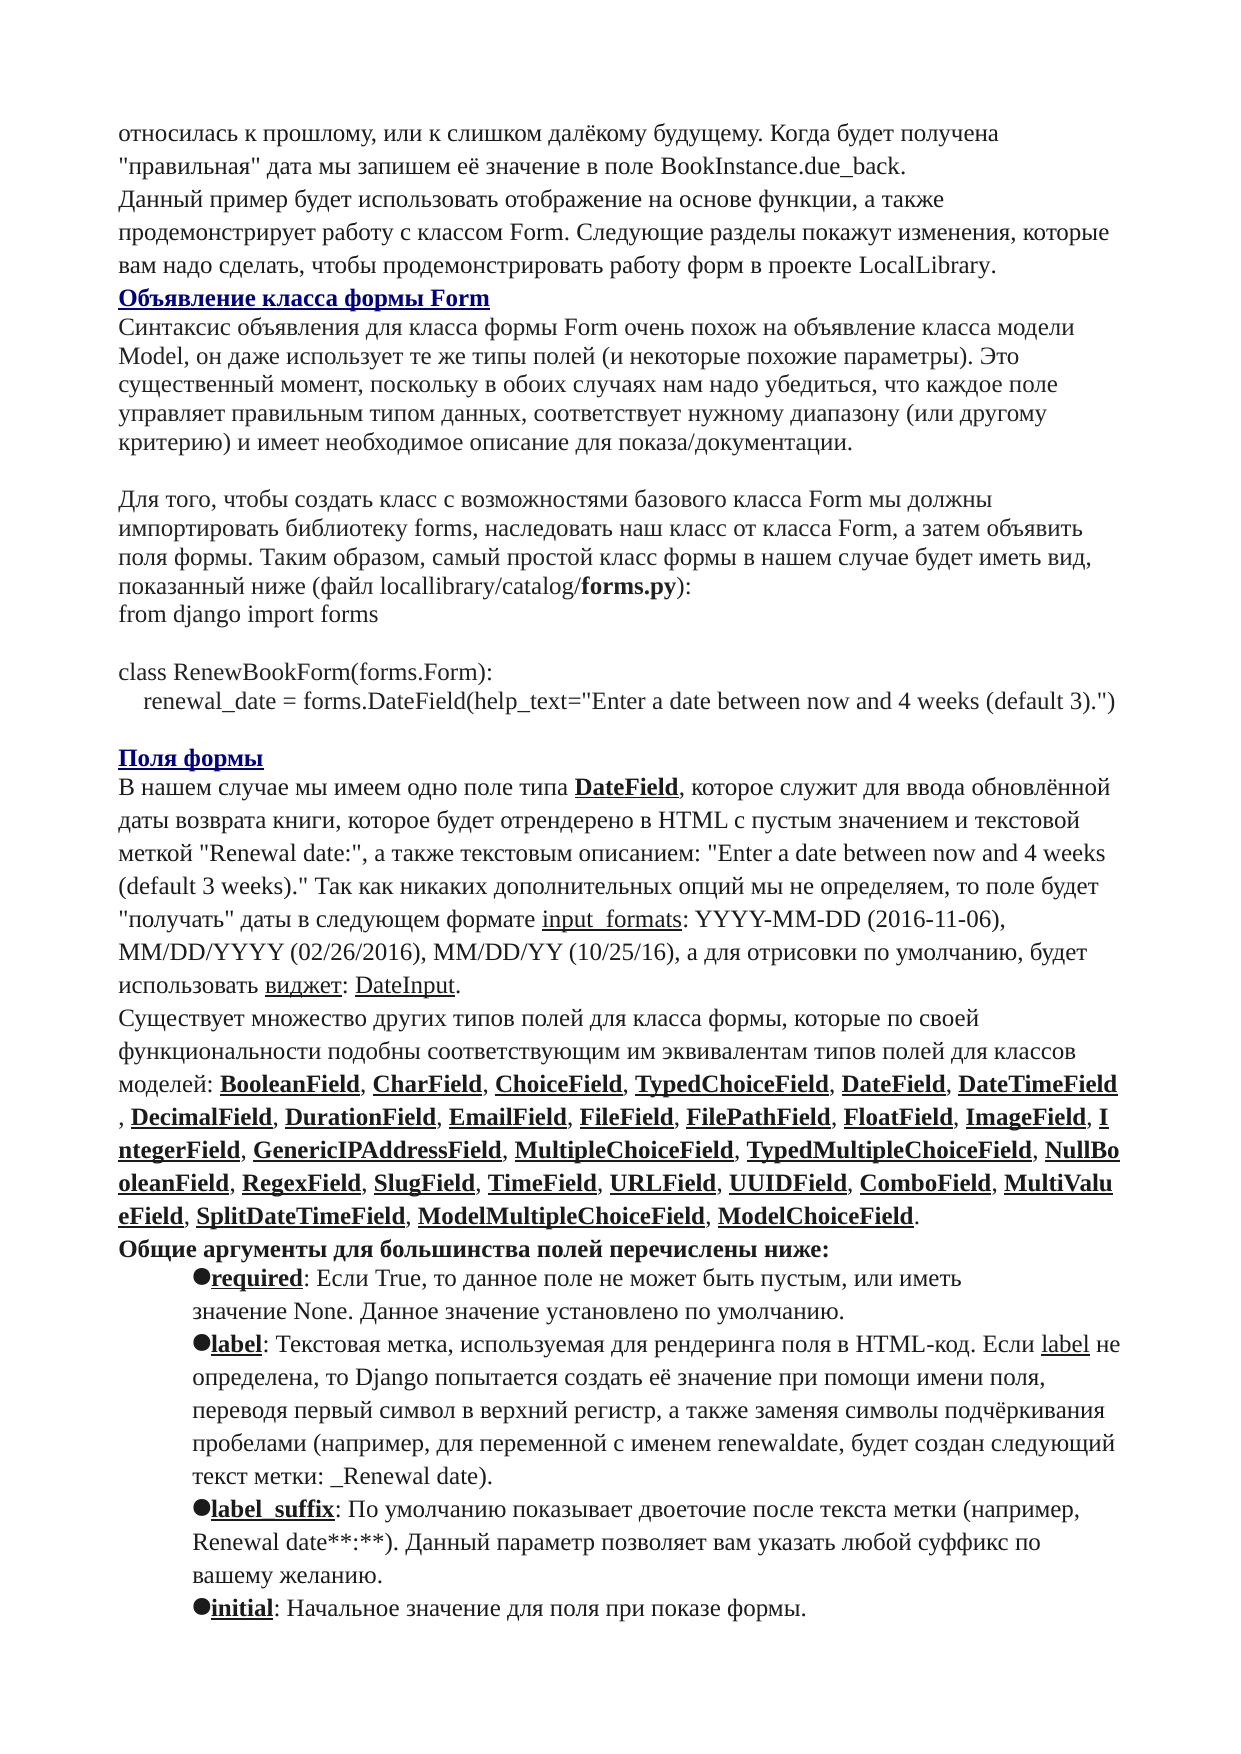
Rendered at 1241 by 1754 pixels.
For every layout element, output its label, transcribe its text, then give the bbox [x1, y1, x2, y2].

text Объявление класса формы Form [118, 283, 1122, 312]
text Существует множество других типов полей для класса формы, которые по своей функциональности подобны соответствующим им эквивалентам типов полей для классов моделей: BooleanField, CharField, ChoiceField, TypedChoiceField, DateField, DateTimeField, DecimalField, DurationField, EmailField, FileField, FilePathField, FloatField, ImageField, IntegerField, GenericIPAddressField, MultipleChoiceField, TypedMultipleChoiceField, NullBooleanField, RegexField, SlugField, TimeField, URLField, UUIDField, ComboField, MultiValueField, SplitDateTimeField, ModelMultipleChoiceField, ModelChoiceField. [118, 1003, 1122, 1230]
subtitle Поля формы [118, 743, 1122, 772]
text относилась к прошлому, или к слишком далёкому будущему. Когда будет получена "правильная" дата мы запишем её значение в поле BookInstance.due_back. [118, 118, 1122, 180]
text Для того, чтобы создать класс с возможностями базового класса Form мы должны импортировать библиотеку forms, наследовать наш класс от класса Form, а затем объявить поля формы. Таким образом, самый простой класс формы в нашем случае будет иметь вид, показанный ниже (файл locallibrary/catalog/forms.py): [118, 484, 1122, 599]
list label_suffix: По умолчанию показывает двоеточие после текста метки (например, Renewal date**:**). Данный параметр позволяет вам указать любой суффикс по вашему желанию. [118, 1494, 1122, 1589]
list required: Если True, то данное поле не может быть пустым, или иметь значение None. Данное значение установлено по умолчанию. [118, 1263, 1122, 1325]
text from django import forms [118, 599, 1122, 628]
text Общие аргументы для большинства полей перечислены ниже: [118, 1234, 1122, 1263]
text Синтаксис объявления для класса формы Form очень похож на объявление класса модели Model, он даже использует те же типы полей (и некоторые похожие параметры). Это существенный момент, поскольку в обоих случаях нам надо убедиться, что каждое поле управляет правильным типом данных, соответствует нужному диапазону (или другому критерию) и имеет необходимое описание для показа/документации. [118, 312, 1122, 456]
text class RenewBookForm(forms.Form): [118, 657, 1122, 686]
text renewal_date = forms.DateField(help_text="Enter a date between now and 4 weeks (default 3).") [118, 686, 1122, 714]
text Данный пример будет использовать отображение на основе функции, а также продемонстрирует работу с классом Form. Следующие разделы покажут изменения, которые вам надо сделать, чтобы продемонстрировать работу форм в проекте LocalLibrary. [118, 184, 1122, 279]
list initial: Начальное значение для поля при показе формы. [118, 1593, 1122, 1622]
text В нашем случае мы имеем одно поле типа DateField, которое служит для ввода обновлённой даты возврата книги, которое будет отрендерено в HTML с пустым значением и текстовой меткой "Renewal date:", а также текстовым описанием: "Enter a date between now and 4 weeks (default 3 weeks)." Так как никаких дополнительных опций мы не определяем, то поле будет "получать" даты в следующем формате input_formats: YYYY-MM-DD (2016-11-06), MM/DD/YYYY (02/26/2016), MM/DD/YY (10/25/16), а для отрисовки по умолчанию, будет использовать виджет: DateInput. [118, 772, 1122, 999]
list label: Текстовая метка, используемая для рендеринга поля в HTML-код. Если label не определена, то Django попытается создать её значение при помощи имени поля, переводя первый символ в верхний регистр, а также заменяя символы подчёркивания пробелами (например, для переменной с именем renewaldate, будет создан следующий текст метки: _Renewal date). [118, 1329, 1122, 1490]
